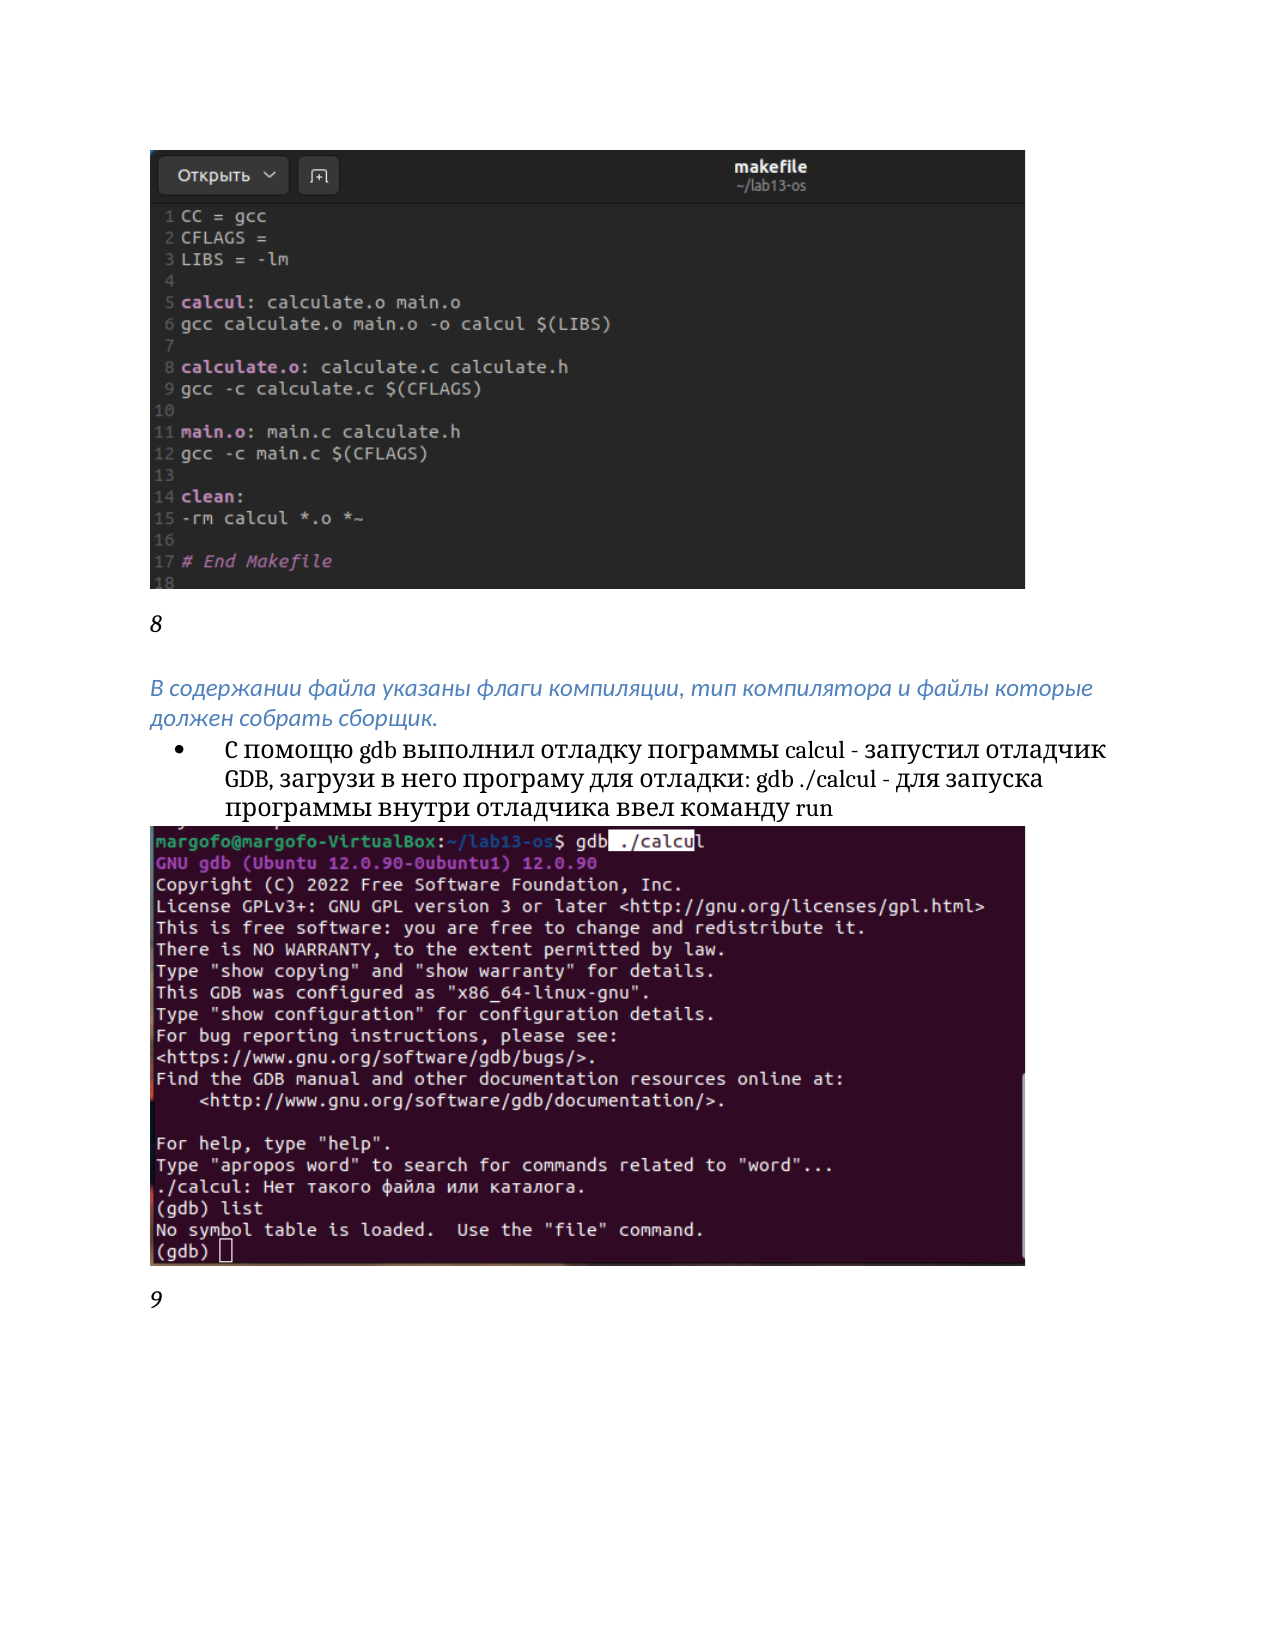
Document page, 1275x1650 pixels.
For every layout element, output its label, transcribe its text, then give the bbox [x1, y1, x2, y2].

text 9 [150, 1286, 1125, 1315]
text 8 [150, 609, 1125, 638]
list C помощю gdb выполнил отладку пограммы calcul - запустил отладчик GDB, загрузи в него програму для отладки: gdb ./calcul - для запуска программы внутри отладчика ввел команду run [175, 736, 1125, 823]
subtitle В содержании файла указаны флаги компиляции, тип компилятора и файлы которые должен собрать сборщик. [150, 672, 1125, 733]
